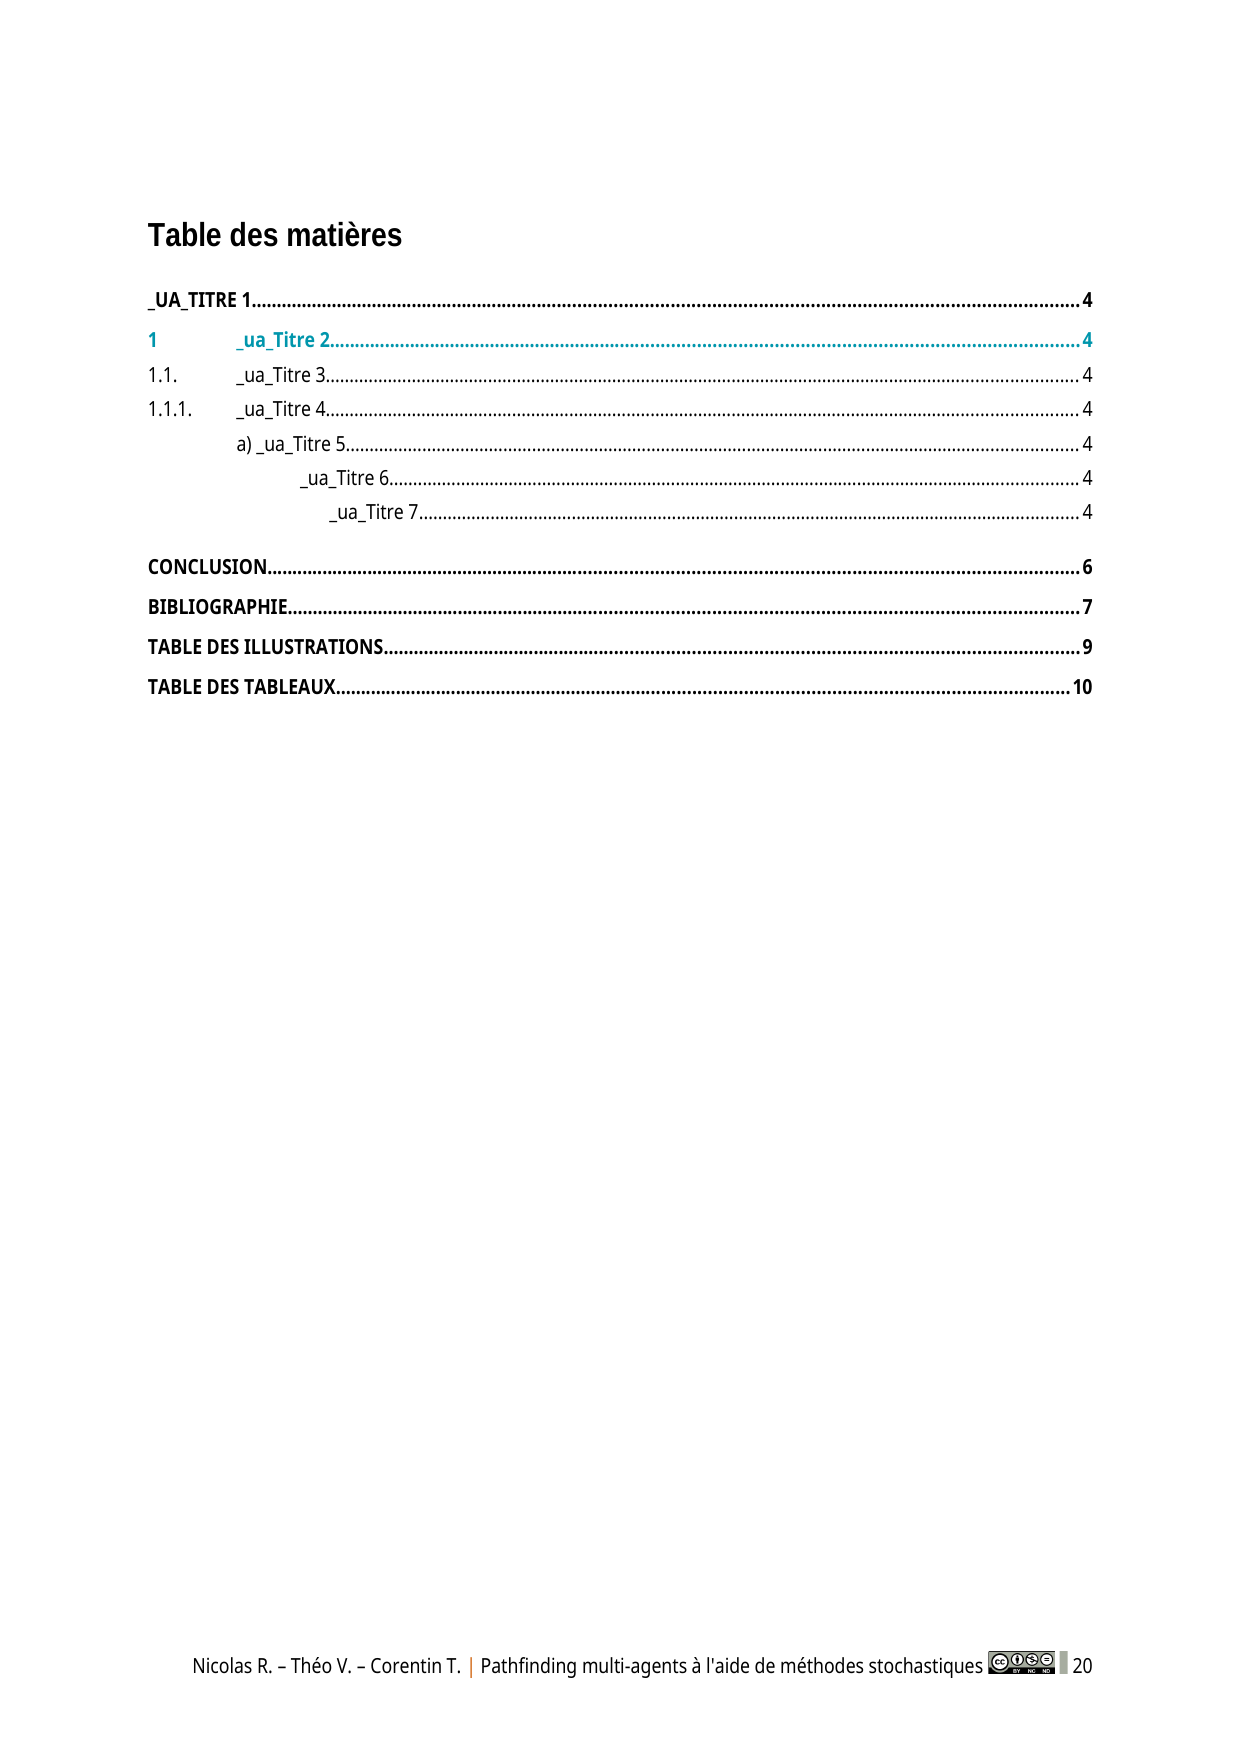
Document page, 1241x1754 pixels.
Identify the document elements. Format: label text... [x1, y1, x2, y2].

picture [1059, 1651, 1068, 1674]
text 1.1. _ua_Titre 3 4 [148, 360, 1092, 388]
text a) _ua_Titre 5 4 [236, 429, 1092, 457]
text _ua_Titre 7 4 [324, 497, 1092, 526]
text 1 _ua_Titre 2 4 [148, 326, 1092, 354]
text Bibliographie 7 [148, 592, 1092, 621]
text _ua_Titre 1 4 [148, 285, 1092, 314]
text _ua_Titre 6 4 [295, 463, 1092, 492]
text Table des tableaux 10 [148, 672, 1092, 701]
text Table des illustrations 9 [148, 632, 1092, 661]
text 1.1.1. _ua_Titre 4 4 [148, 394, 1092, 423]
text Conclusion 6 [148, 552, 1092, 580]
subtitle Table des matières [148, 215, 1092, 254]
picture [988, 1651, 1055, 1674]
